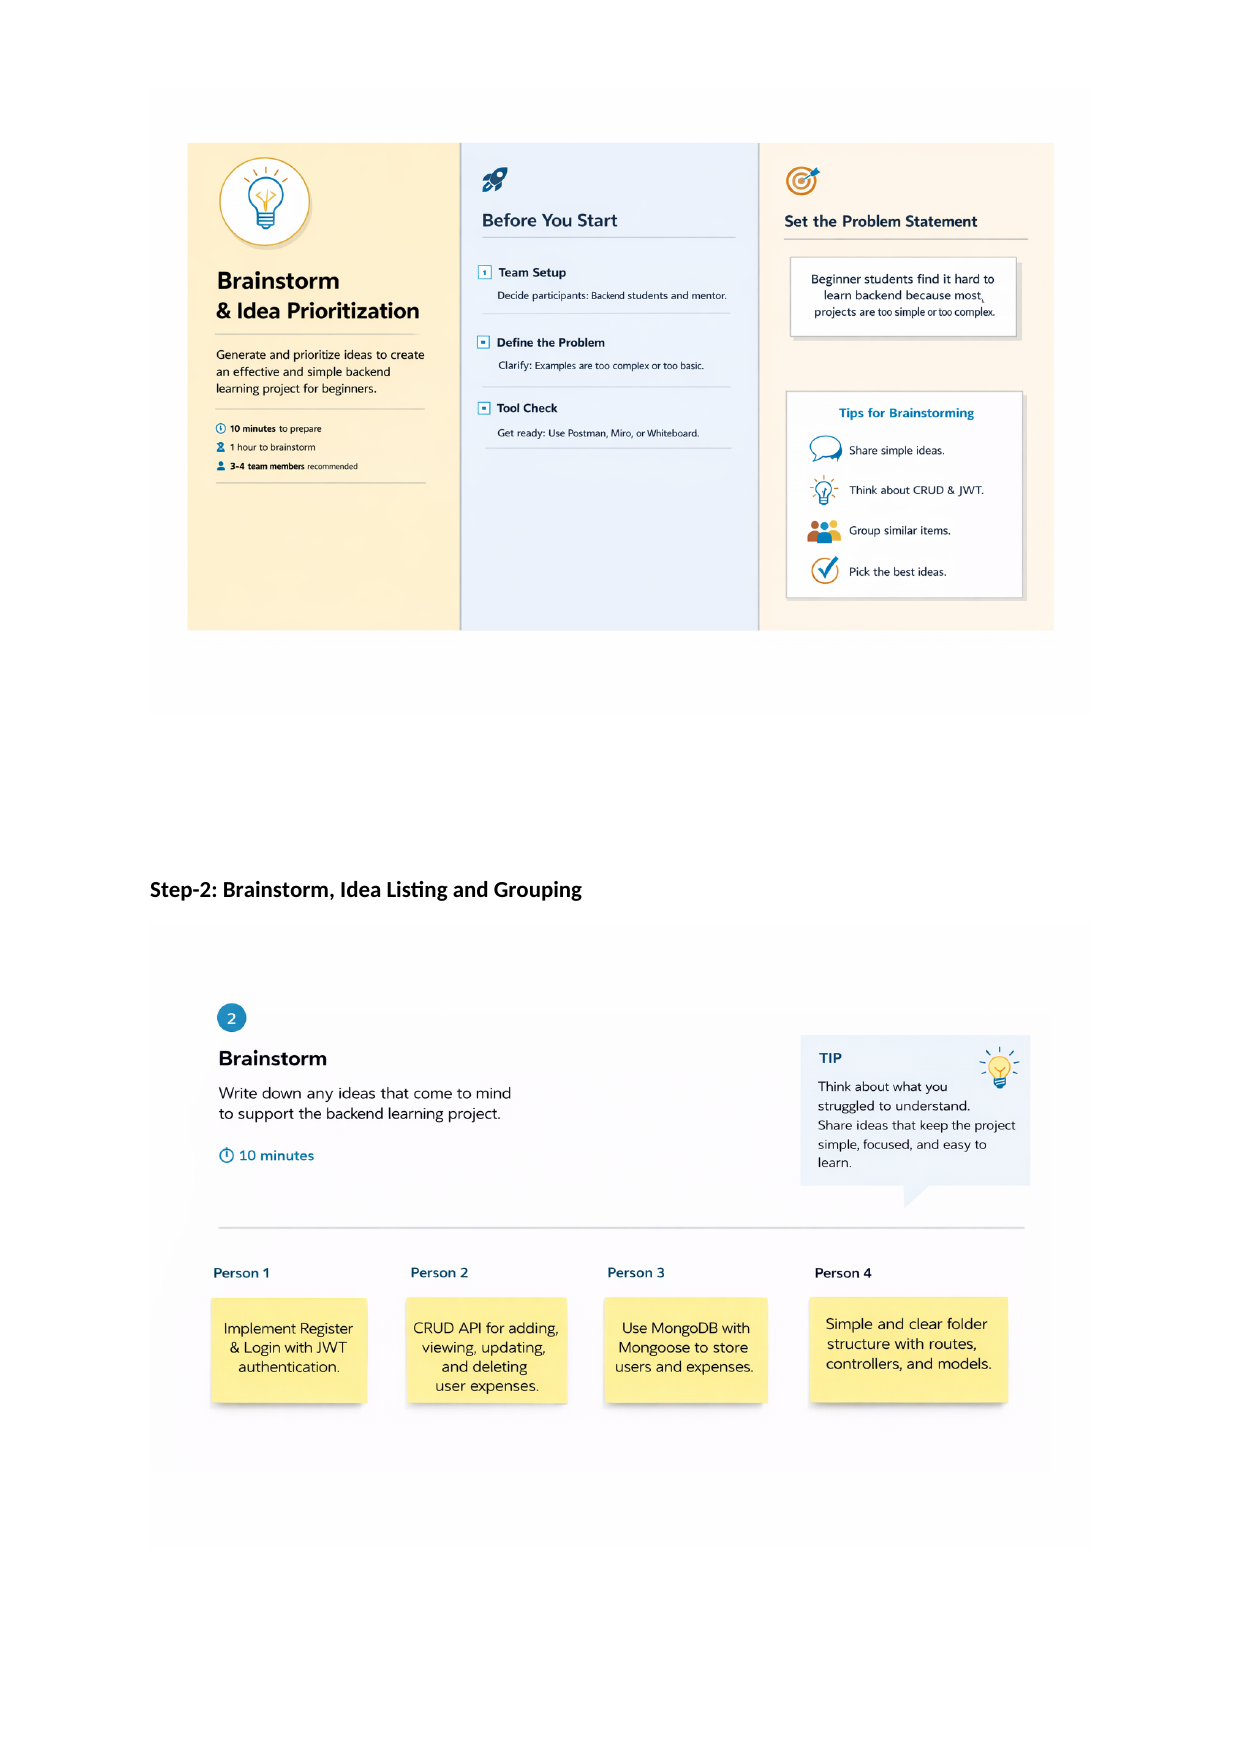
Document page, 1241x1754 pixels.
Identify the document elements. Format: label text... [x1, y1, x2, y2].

picture [150, 922, 1091, 1550]
text Step-2: Brainstorm, Idea Listing and Grouping [150, 875, 1090, 903]
picture [150, 88, 1091, 716]
